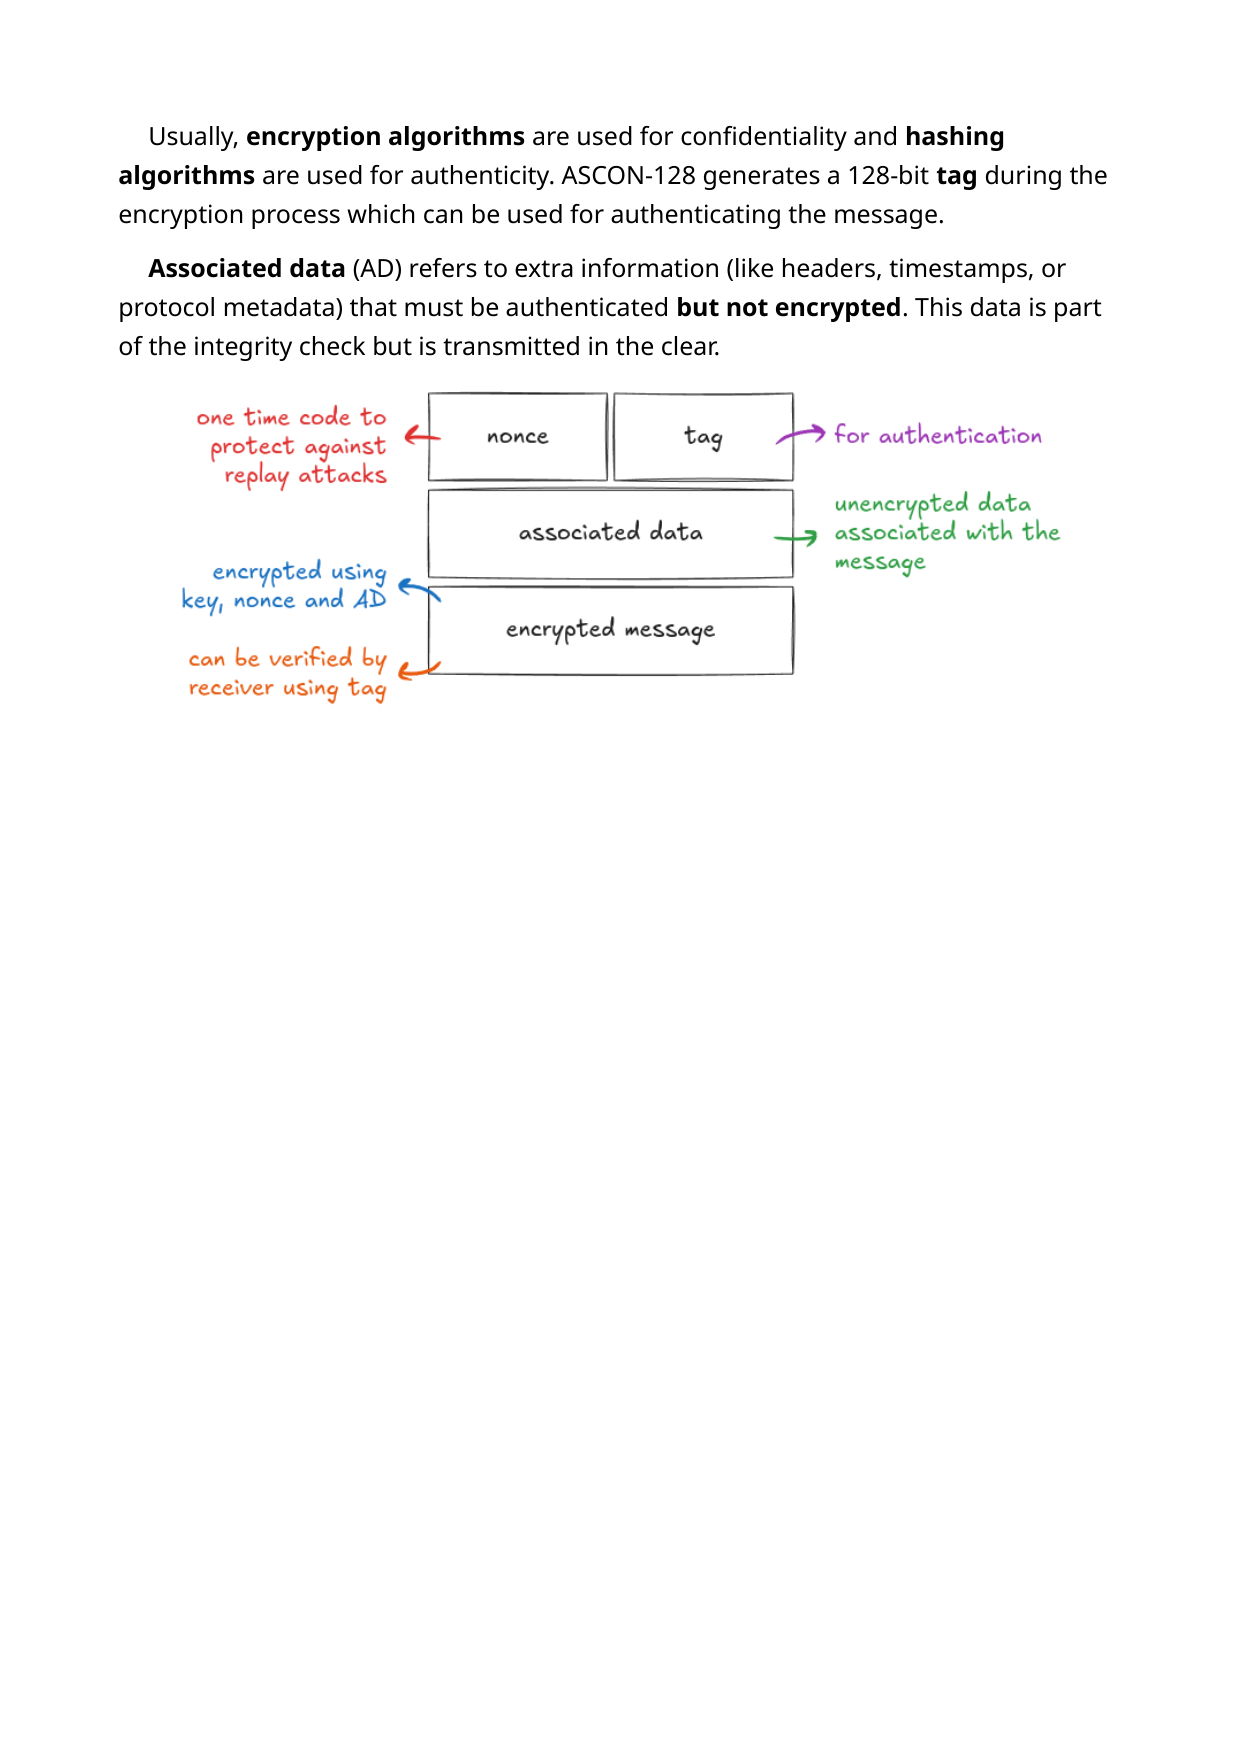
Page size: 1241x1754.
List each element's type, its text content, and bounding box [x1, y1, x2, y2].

text Associated data (AD) refers to extra information (like headers, timestamps, or protocol metadata) that must be authenticated but not encrypted. This data is part of the integrity check but is transmitted in the clear. [118, 250, 1122, 363]
text Usually, encryption algorithms are used for confidentiality and hashing algorithms are used for authenticity. ASCON-128 generates a 128-bit tag during the encryption process which can be used for authenticating the message. [118, 118, 1122, 231]
picture [170, 382, 1071, 714]
